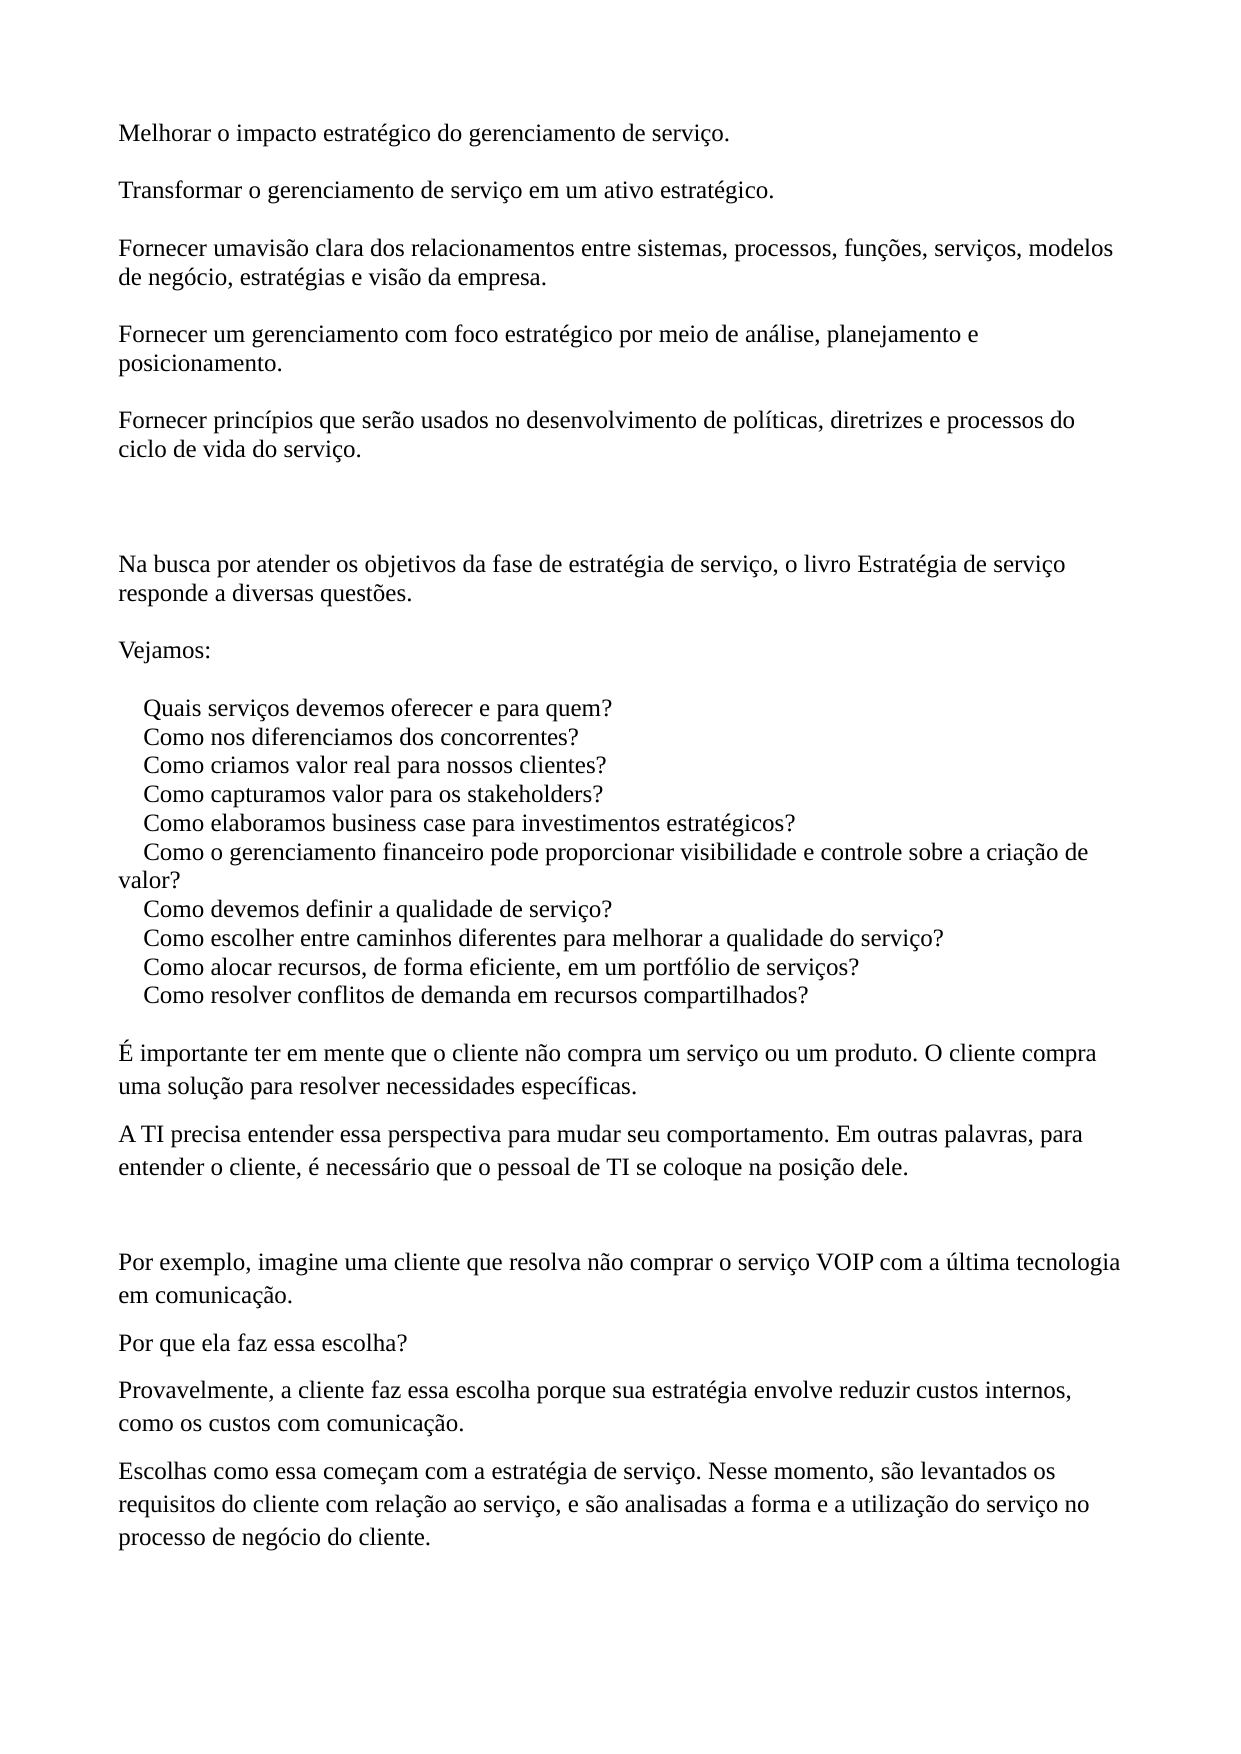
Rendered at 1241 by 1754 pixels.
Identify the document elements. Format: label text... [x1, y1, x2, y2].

text Por exemplo, imagine uma cliente que resolva não comprar o serviço VOIP com a última tecnologia em comunicação. [118, 1247, 1122, 1309]
text Fornecer um gerenciamento com foco estratégico por meio de análise, planejamento e posicionamento. [118, 319, 1122, 377]
text Como alocar recursos, de forma eficiente, em um portfólio de serviços? [118, 952, 1122, 981]
text Fornecer umavisão clara dos relacionamentos entre sistemas, processos, funções, serviços, modelos de negócio, estratégias e visão da empresa. [118, 233, 1122, 291]
text A TI precisa entender essa perspectiva para mudar seu comportamento. Em outras palavras, para entender o cliente, é necessário que o pessoal de TI se coloque na posição dele. [118, 1119, 1122, 1181]
text Como criamos valor real para nossos clientes? [118, 751, 1122, 779]
text Escolhas como essa começam com a estratégia de serviço. Nesse momento, são levantados os requisitos do cliente com relação ao serviço, e são analisadas a forma e a utilização do serviço no processo de negócio do cliente. [118, 1456, 1122, 1551]
text Melhorar o impacto estratégico do gerenciamento de serviço. [118, 118, 1122, 147]
text Como nos diferenciamos dos concorrentes? [118, 722, 1122, 751]
text Por que ela faz essa escolha? [118, 1328, 1122, 1356]
text Provavelmente, a cliente faz essa escolha porque sua estratégia envolve reduzir custos internos, como os custos com comunicação. [118, 1375, 1122, 1437]
text Vejamos: [118, 636, 1122, 664]
text Como resolver conflitos de demanda em recursos compartilhados? [118, 981, 1122, 1009]
text Quais serviços devemos oferecer e para quem? [118, 693, 1122, 722]
text É importante ter em mente que o cliente não compra um serviço ou um produto. O cliente compra uma solução para resolver necessidades específicas. [118, 1038, 1122, 1100]
text Como escolher entre caminhos diferentes para melhorar a qualidade do serviço? [118, 923, 1122, 952]
text Como devemos definir a qualidade de serviço? [118, 894, 1122, 923]
text Transformar o gerenciamento de serviço em um ativo estratégico. [118, 176, 1122, 204]
text Como capturamos valor para os stakeholders? [118, 779, 1122, 808]
text Como o gerenciamento financeiro pode proporcionar visibilidade e controle sobre a criação de valor? [118, 837, 1122, 894]
text Como elaboramos business case para investimentos estratégicos? [118, 808, 1122, 837]
text Na busca por atender os objetivos da fase de estratégia de serviço, o livro Estratégia de serviço responde a diversas questões. [118, 549, 1122, 607]
text Fornecer princípios que serão usados no desenvolvimento de políticas, diretrizes e processos do ciclo de vida do serviço. [118, 406, 1122, 463]
